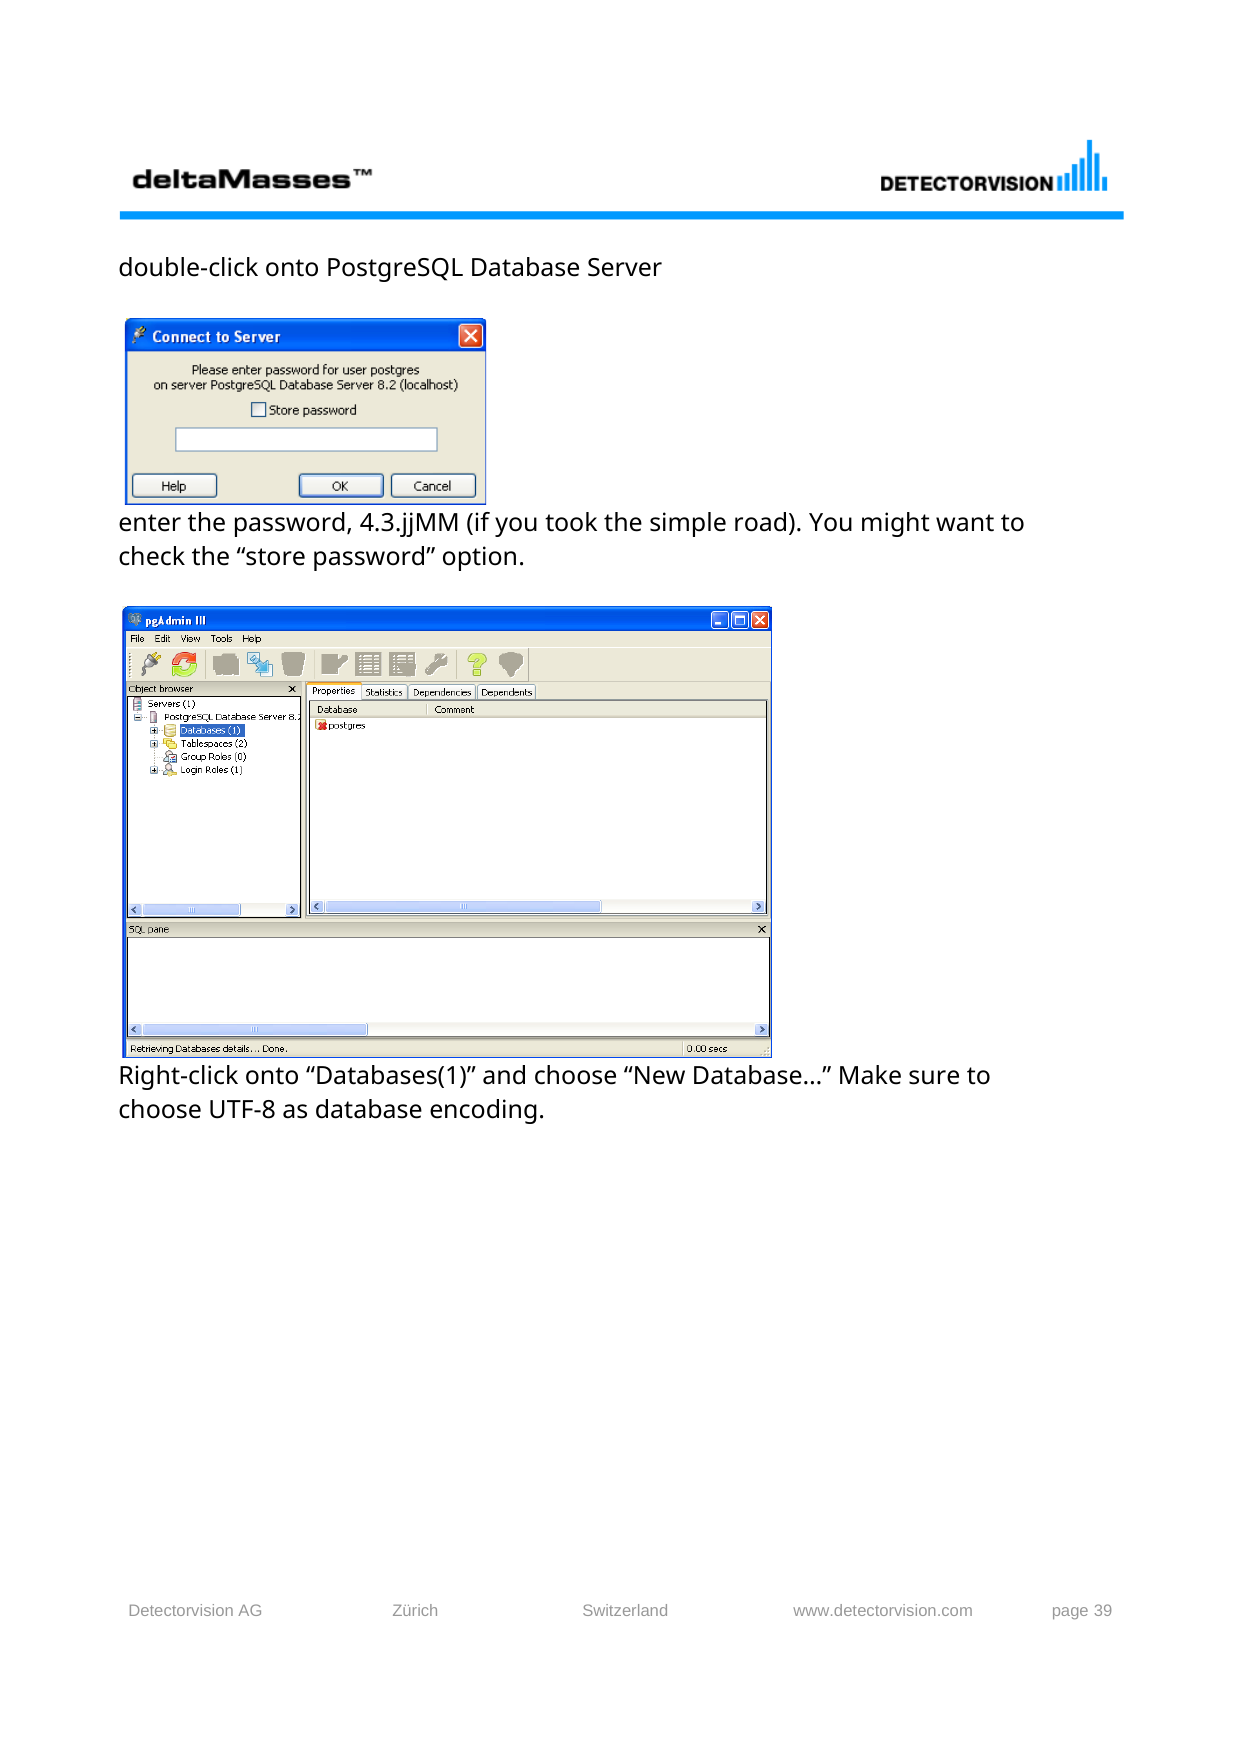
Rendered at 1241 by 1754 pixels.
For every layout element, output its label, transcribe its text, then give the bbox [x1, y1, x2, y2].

picture [121, 121, 380, 196]
text check the “store password” option. [118, 538, 1122, 572]
text Right-click onto “Databases(1)” and choose “New Database…” Make sure to [118, 606, 1122, 1092]
text double-click onto PostgreSQL Database Server [118, 250, 1122, 284]
text choose UTF-8 as database encoding. [118, 1092, 1122, 1126]
picture [875, 121, 1121, 196]
picture [119, 210, 1124, 221]
text enter the password, 4.3.jjMM (if you took the simple road). You might want to [118, 318, 1122, 538]
